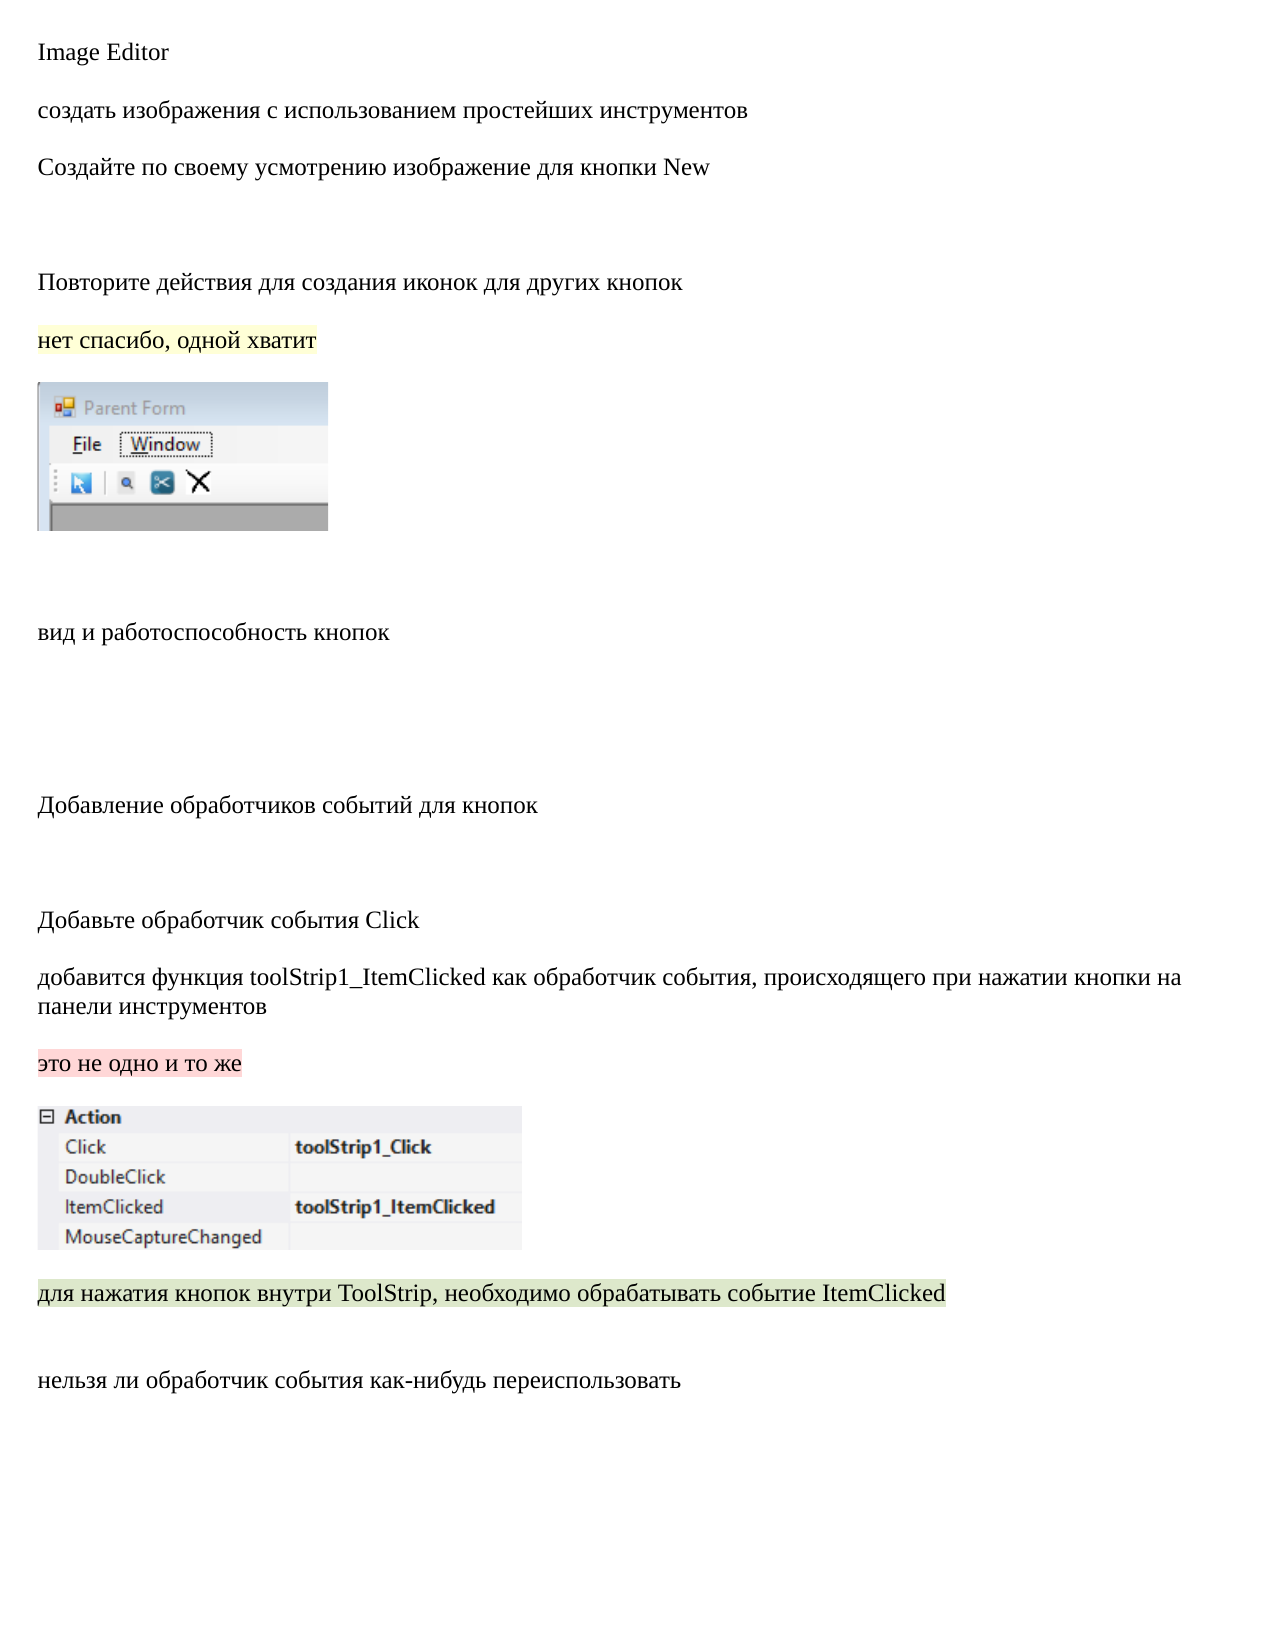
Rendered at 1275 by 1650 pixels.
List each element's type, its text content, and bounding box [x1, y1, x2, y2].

text Image Editor [37, 37, 1237, 66]
picture [37, 382, 329, 531]
text нет спасибо, одной хватит [37, 325, 1237, 354]
text Добавьте обработчик события Click [37, 905, 1237, 933]
text добавится функция toolStrip1_ItemClicked как обработчик события, происходящего при нажатии кнопки на панели инструментов [37, 962, 1237, 1020]
text нельзя ли обработчик события как-нибудь переиспользовать [37, 1365, 1237, 1393]
picture [37, 1106, 522, 1250]
text Добавление обработчиков событий для кнопок [37, 790, 1237, 818]
text создать изображения с использованием простейших инструментов [37, 95, 1237, 124]
text для нажатия кнопок внутри ToolStrip, необходимо обрабатывать событие ItemClicked [37, 1278, 1237, 1307]
text Повторите действия для создания иконок для других кнопок [37, 267, 1237, 296]
text вид и работоспособность кнопок [37, 617, 1237, 646]
text это не одно и то же [37, 1048, 1237, 1077]
text Создайте по своему усмотрению изображение для кнопки New [37, 152, 1237, 181]
